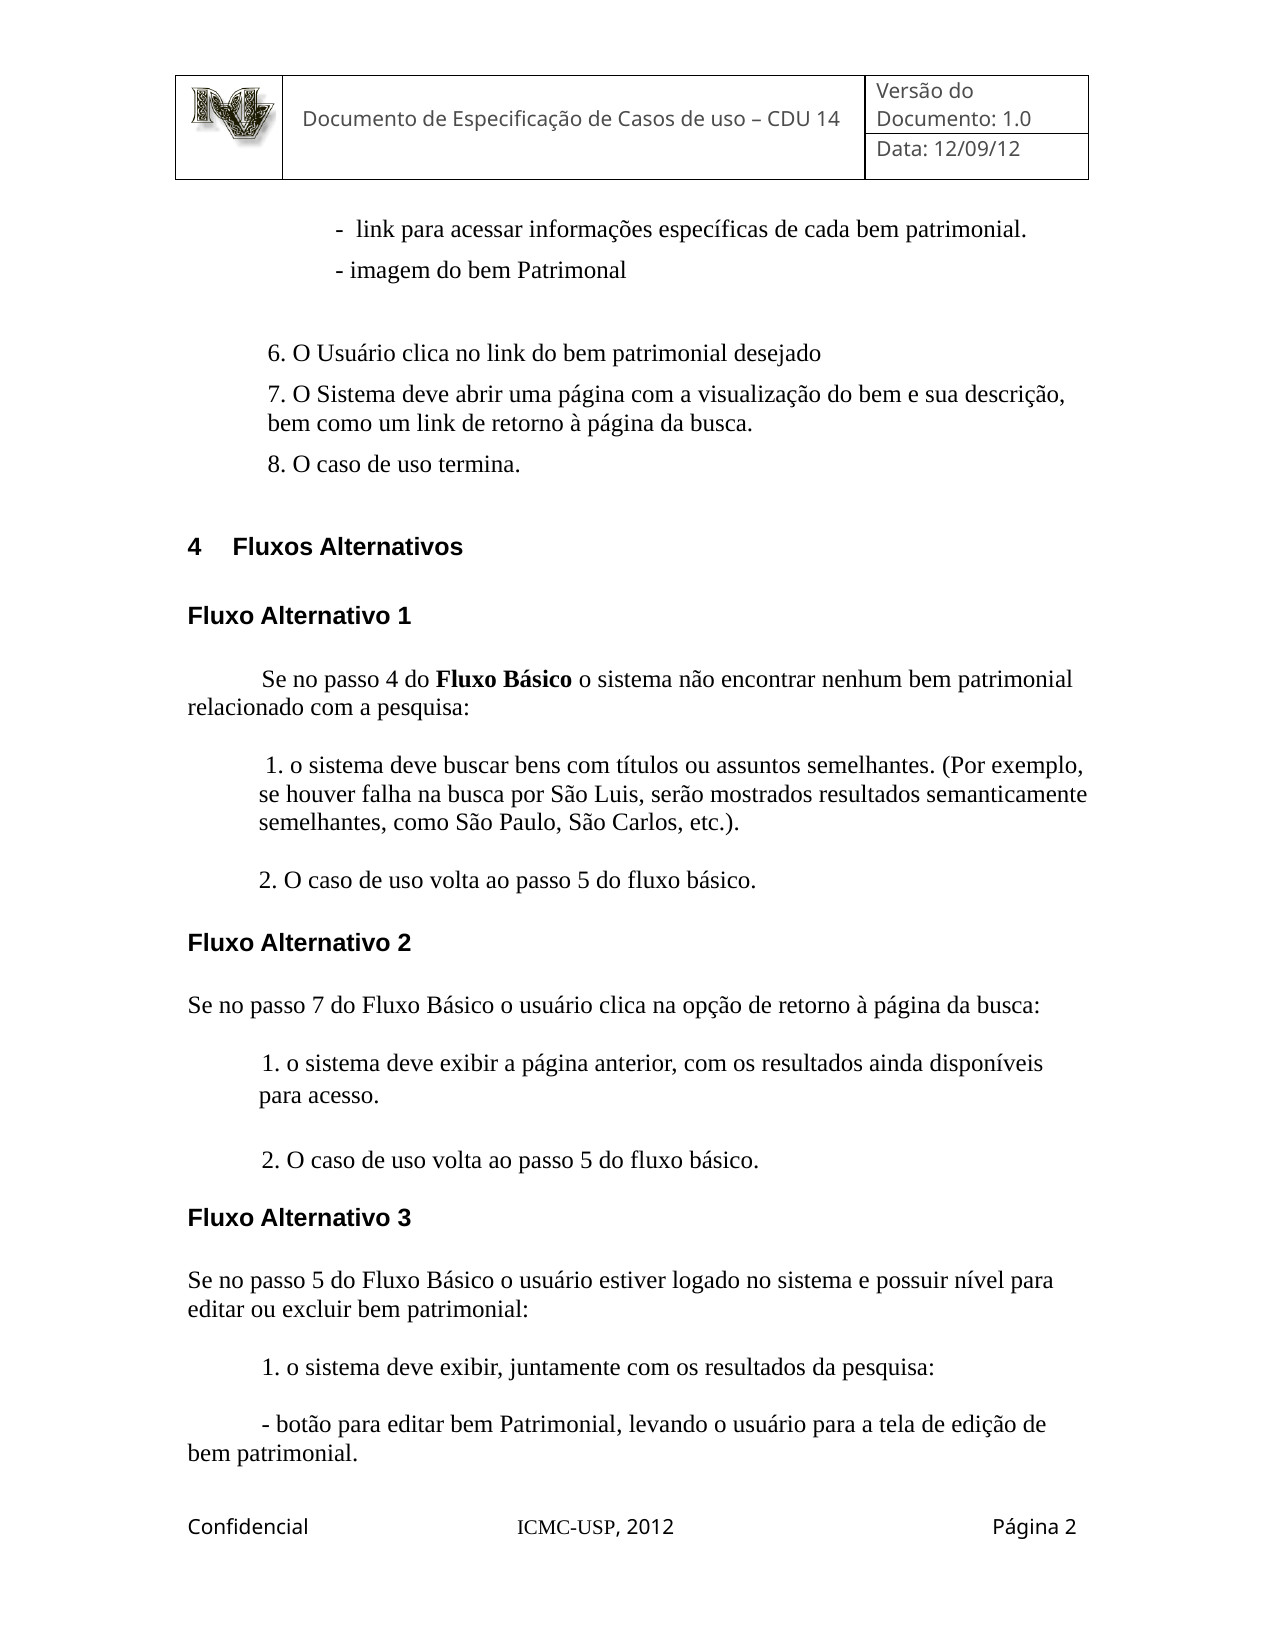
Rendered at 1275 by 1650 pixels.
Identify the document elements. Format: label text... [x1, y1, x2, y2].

text 2. O caso de uso volta ao passo 5 do fluxo básico. [187, 1145, 1087, 1174]
subtitle Fluxo Alternativo 3 [187, 1202, 1087, 1231]
text Se no passo 5 do Fluxo Básico o usuário estiver logado no sistema e possuir nível para editar ou excluir bem patrimonial: [187, 1265, 1087, 1323]
subtitle Fluxo Alternativo 1 [187, 601, 1087, 630]
list 8. O caso de uso termina. [230, 449, 1087, 478]
text 1. o sistema deve exibir, juntamente com os resultados da pesquisa: [259, 1352, 1087, 1380]
list - imagem do bem Patrimonal [230, 256, 1087, 284]
text 2. O caso de uso volta ao passo 5 do fluxo básico. [259, 865, 1087, 894]
subtitle Fluxo Alternativo 2 [187, 928, 1087, 957]
picture [186, 76, 277, 151]
text 1. o sistema deve buscar bens com títulos ou assuntos semelhantes. (Por exemplo, se houver falha na busca por São Luis, serão mostrados resultados semanticamente semelhantes, como São Paulo, São Carlos, etc.). [259, 750, 1087, 836]
subtitle Fluxos Alternativos [187, 532, 1087, 561]
text 1. o sistema deve exibir a página anterior, com os resultados ainda disponíveis para acesso. [259, 1048, 1087, 1111]
list 6. O Usuário clica no link do bem patrimonial desejado [230, 338, 1087, 367]
list - link para acessar informações específicas de cada bem patrimonial. [230, 214, 1087, 243]
text Se no passo 7 do Fluxo Básico o usuário clica na opção de retorno à página da busca: [187, 991, 1087, 1019]
list 7. O Sistema deve abrir uma página com a visualização do bem e sua descrição, bem como um link de retorno à página da busca. [230, 379, 1087, 437]
text - botão para editar bem Patrimonial, levando o usuário para a tela de edição de bem patrimonial. [187, 1409, 1087, 1467]
text Se no passo 4 do Fluxo Básico o sistema não encontrar nenhum bem patrimonial relacionado com a pesquisa: [187, 664, 1087, 721]
